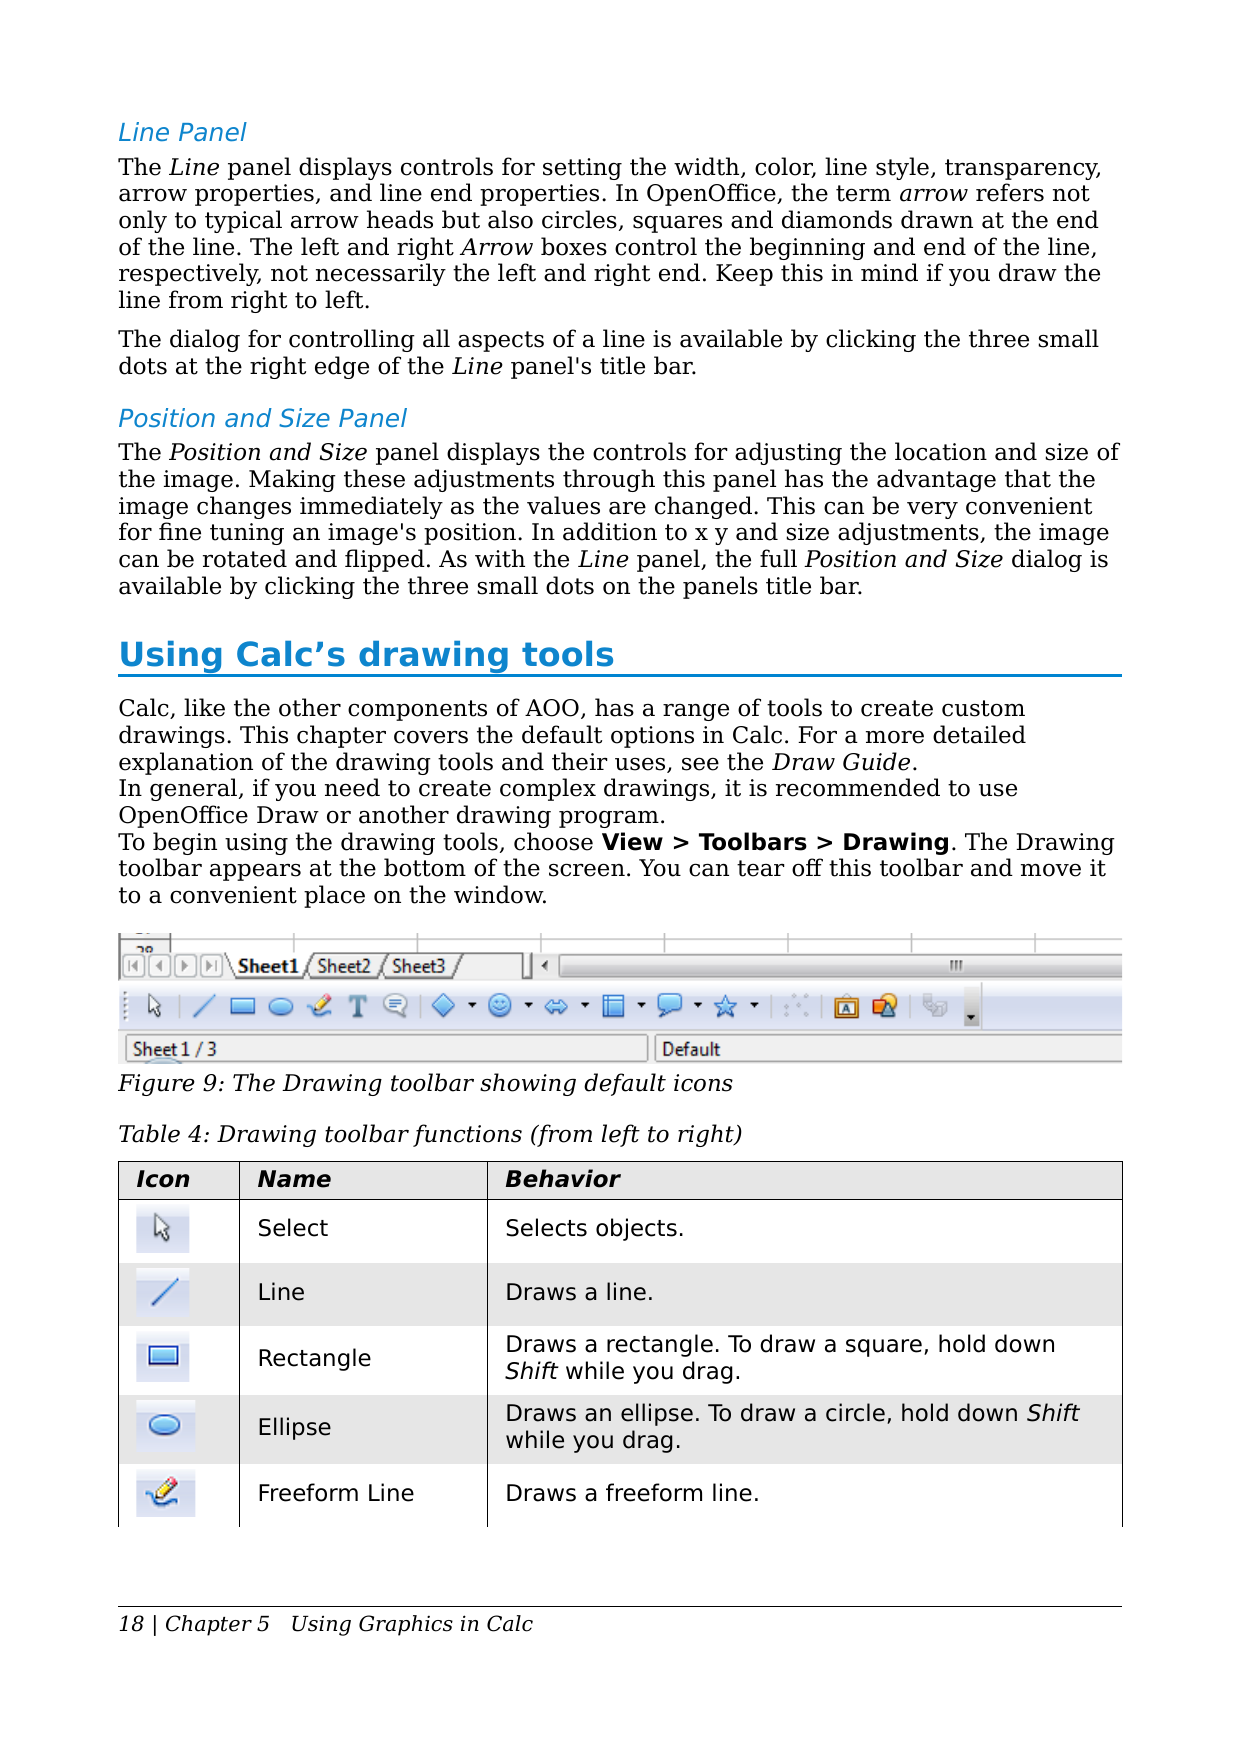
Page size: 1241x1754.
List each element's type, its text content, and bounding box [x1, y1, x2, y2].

subtitle Line Panel [118, 118, 1122, 147]
table_cell Line [240, 1263, 487, 1326]
table_cell Draws a freeform line. [488, 1464, 1122, 1527]
table_cell [119, 1326, 239, 1395]
table_header Name [240, 1162, 487, 1199]
table_header Behavior [488, 1162, 1122, 1199]
picture [136, 1204, 190, 1253]
text The Line panel displays controls for setting the width, color, line style, transparency, arrow properties, and line end properties. In OpenOffice, the term arrow refers not only to typical arrow heads but also circles, squares and diamonds drawn at the end of the line. The left and right Arrow boxes control the beginning and end of the line, respectively, not necessarily the left and right end. Keep this in mind if you draw the line from right to left. [118, 154, 1122, 314]
subtitle Using Calc’s drawing tools [118, 636, 1122, 674]
table_cell Draws a rectangle. To draw a square, hold down Shift while you drag. [488, 1326, 1122, 1395]
text Calc, like the other components of AOO, has a range of tools to create custom drawings. This chapter covers the default options in Calc. For a more detailed explanation of the drawing tools and their uses, see the Draw Guide. [118, 695, 1122, 775]
picture [136, 1331, 190, 1382]
table_cell Ellipse [240, 1395, 487, 1464]
text The dialog for controlling all aspects of a line is available by clicking the three small dots at the right edge of the Line panel's title bar. [118, 326, 1122, 379]
table_cell Draws a line. [488, 1263, 1122, 1326]
table_cell Selects objects. [488, 1200, 1122, 1262]
table_cell [119, 1200, 239, 1262]
text To begin using the drawing tools, choose View > Toolbars > Drawing. The Drawing toolbar appears at the bottom of the screen. You can tear off this toolbar and move it to a convenient place on the window. [118, 829, 1122, 909]
picture [136, 1268, 190, 1317]
text Table 4: Drawing toolbar functions (from left to right) [118, 1122, 1122, 1148]
table_cell [119, 1464, 239, 1527]
table_cell Draws an ellipse. To draw a circle, hold down Shift while you drag. [488, 1395, 1122, 1464]
table_cell [119, 1263, 239, 1326]
picture [136, 1469, 196, 1517]
picture [118, 933, 1123, 1064]
table_cell Select [240, 1200, 487, 1262]
text The Position and Size panel displays the controls for adjusting the location and size of the image. Making these adjustments through this panel has the advantage that the image changes immediately as the values are changed. This can be very convenient for fine tuning an image's position. In addition to x y and size adjustments, the image can be rotated and flipped. As with the Line panel, the full Position and Size dialog is available by clicking the three small dots on the panels title bar. [118, 439, 1122, 599]
subtitle Position and Size Panel [118, 404, 1122, 433]
picture [136, 1400, 196, 1452]
table_cell Freeform Line [240, 1464, 487, 1527]
text Figure 9: The Drawing toolbar showing default icons [118, 1070, 1122, 1097]
table_cell Rectangle [240, 1326, 487, 1395]
table_cell [119, 1395, 239, 1464]
text In general, if you need to create complex drawings, it is recommended to use OpenOffice Draw or another drawing program. [118, 775, 1122, 829]
table_header Icon [119, 1162, 239, 1199]
